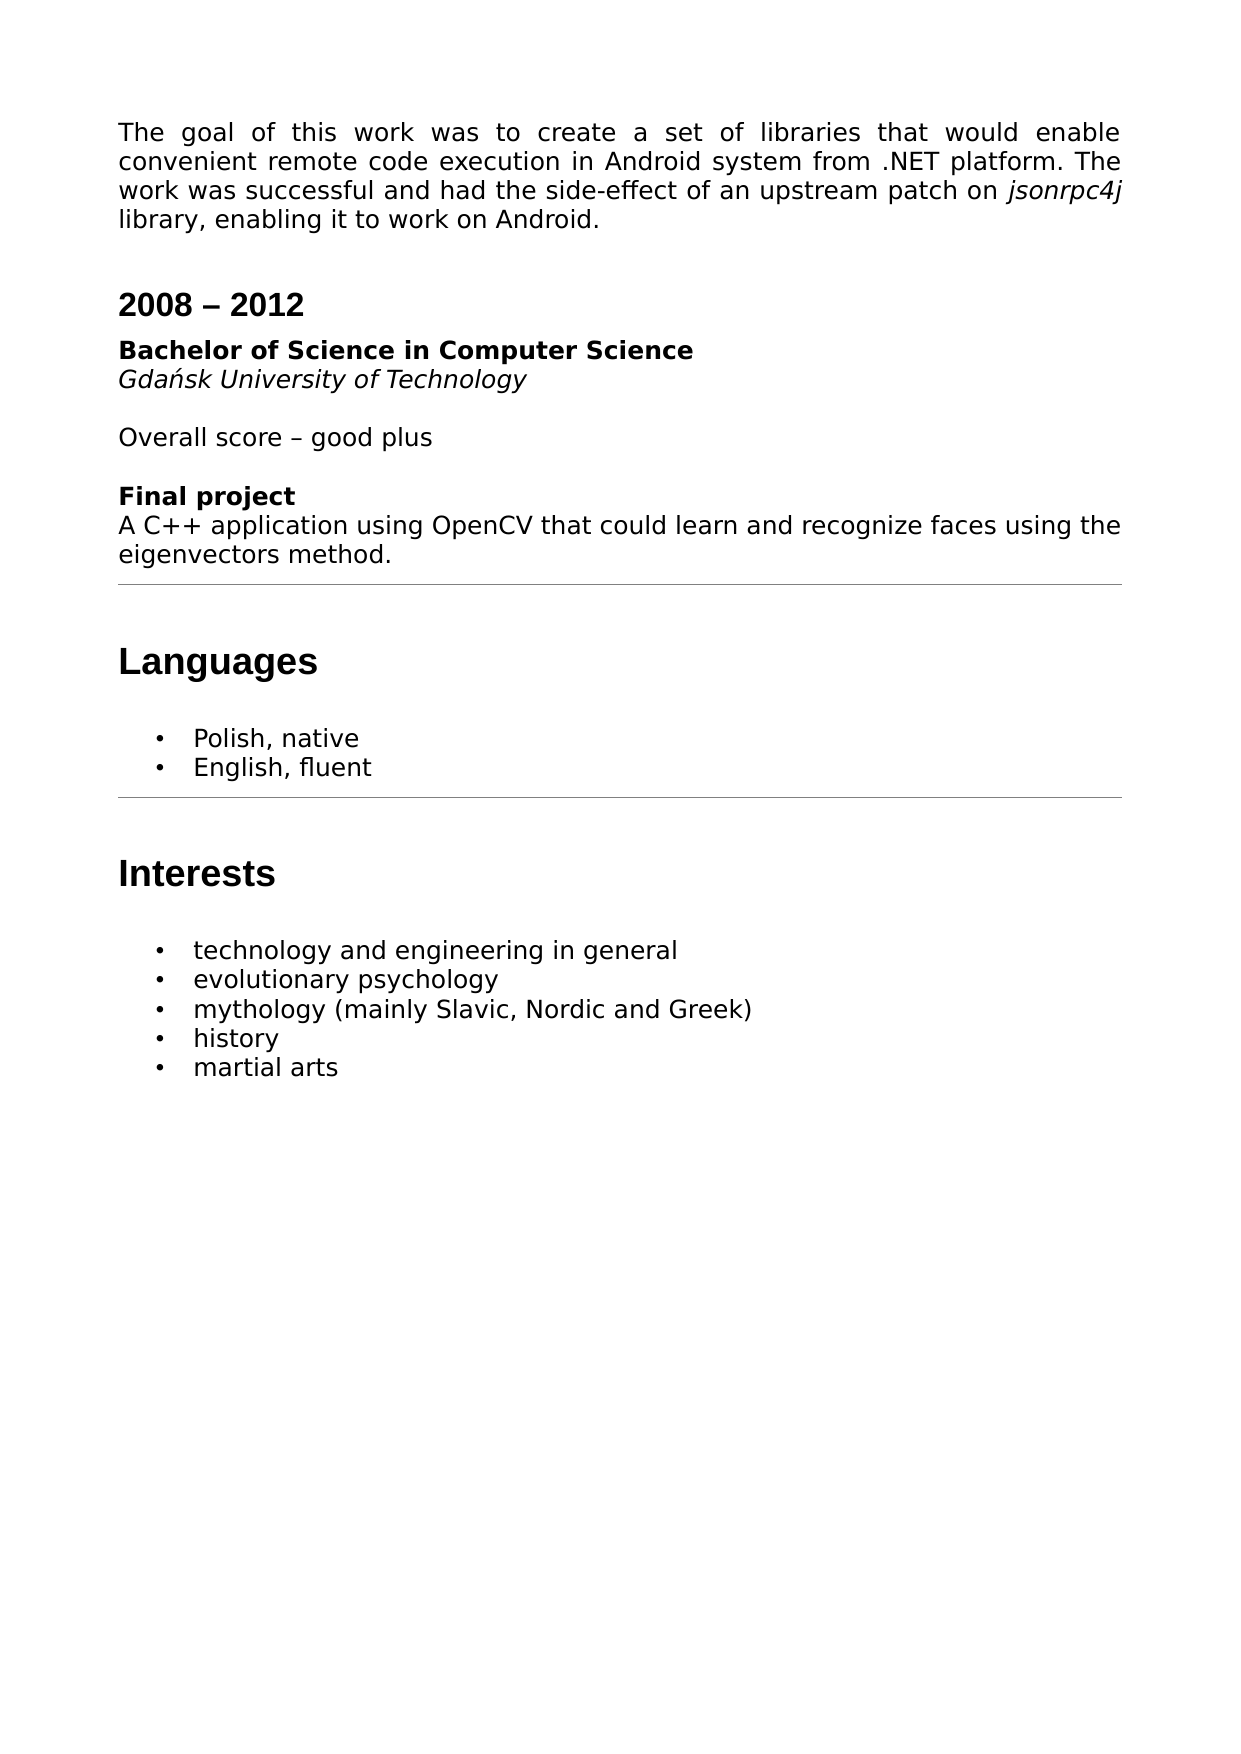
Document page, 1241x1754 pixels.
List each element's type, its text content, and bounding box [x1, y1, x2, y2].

text The goal of this work was to create a set of libraries that would enable convenient remote code execution in Android system from .NET platform. The work was successful and had the side-effect of an upstream patch on jsonrpc4j library, enabling it to work on Android. [118, 118, 1122, 235]
text Bachelor of Science in Computer Science [118, 336, 1122, 365]
list English, fluent [156, 753, 1122, 782]
list martial arts [156, 1053, 1122, 1082]
text A C++ application using OpenCV that could learn and recognize faces using the eigenvectors method. [118, 511, 1122, 569]
text Overall score – good plus [118, 423, 1122, 453]
text Final project [118, 482, 1122, 511]
subtitle 2008 – 2012 [118, 285, 1122, 323]
list evolutionary psychology [156, 966, 1122, 995]
subtitle Languages [118, 638, 1122, 682]
list history [156, 1024, 1122, 1053]
list technology and engineering in general [156, 937, 1122, 966]
list mythology (mainly Slavic, Nordic and Greek) [156, 995, 1122, 1024]
subtitle Interests [118, 851, 1122, 895]
list Polish, native [156, 724, 1122, 753]
text Gdańsk University of Technology [118, 365, 1122, 394]
